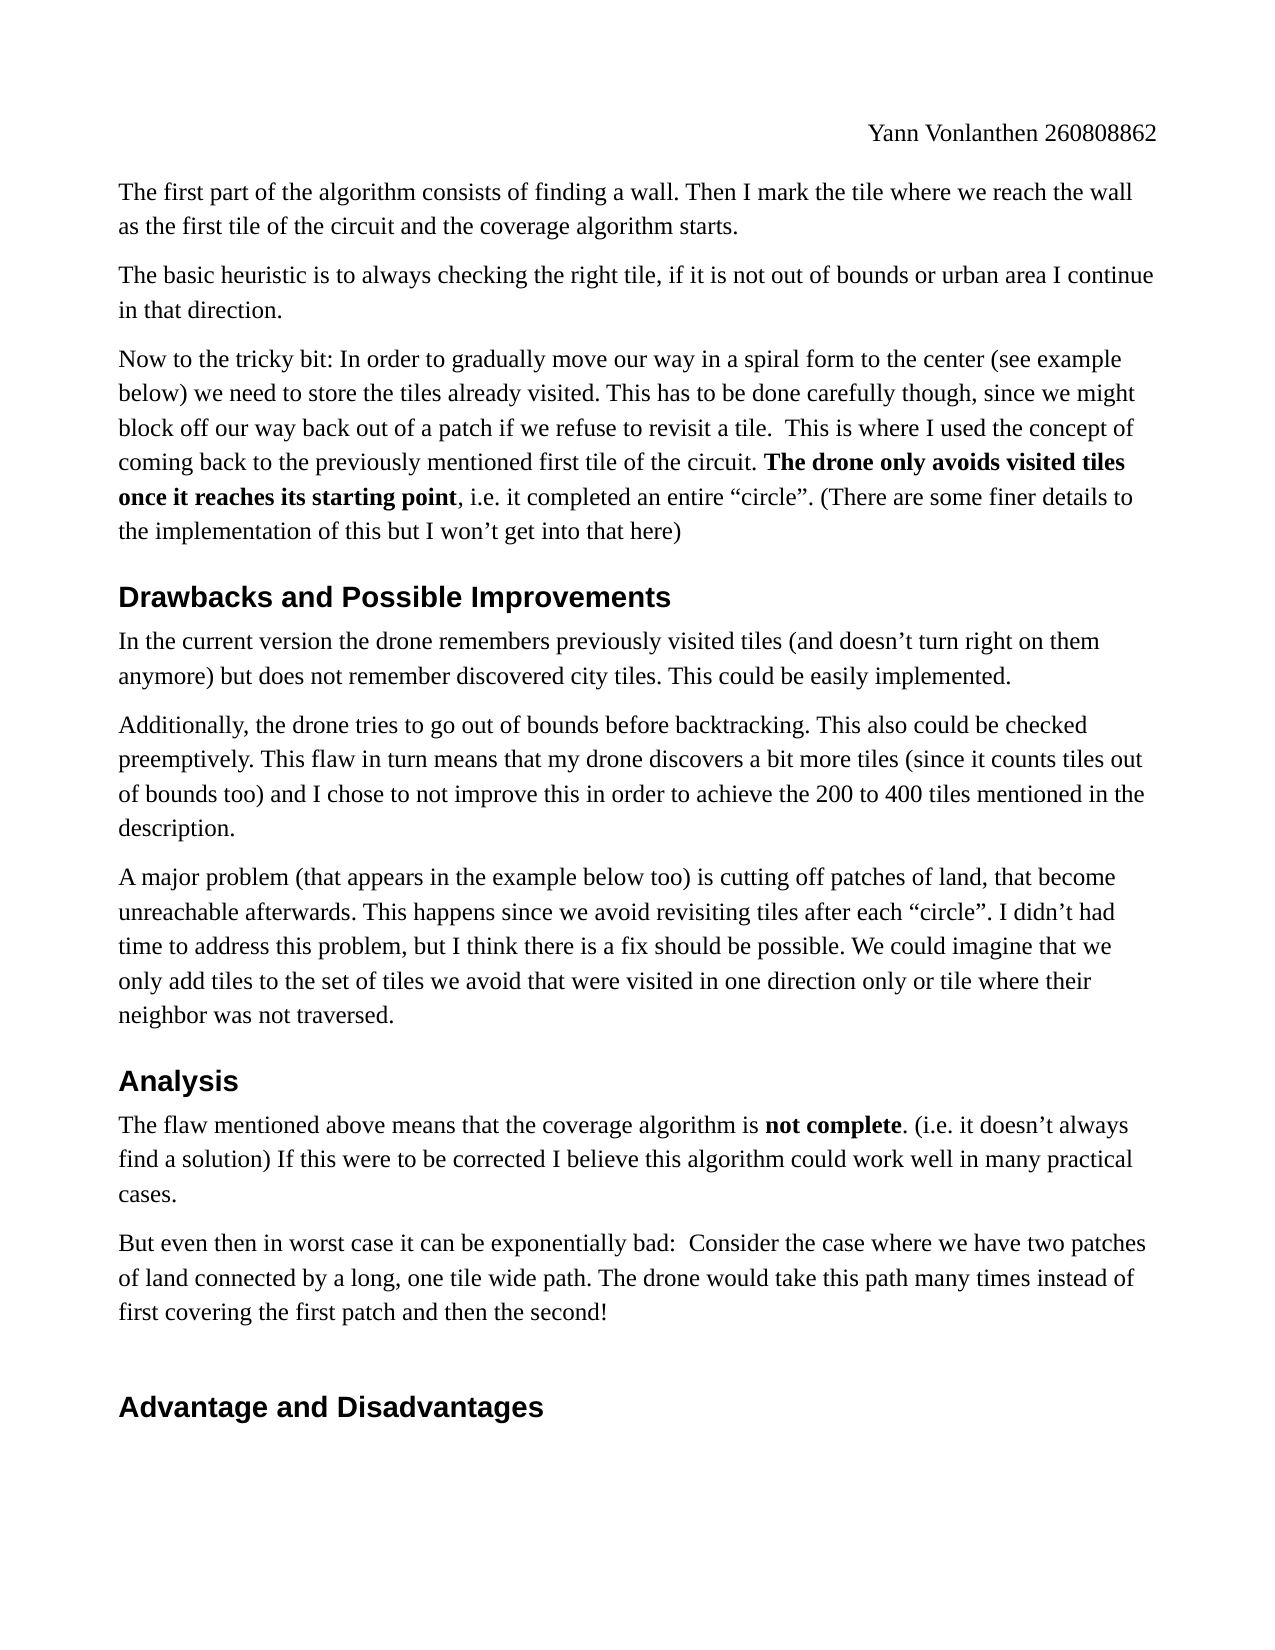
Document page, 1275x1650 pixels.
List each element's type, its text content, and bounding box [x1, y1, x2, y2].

text The basic heuristic is to always checking the right tile, if it is not out of bounds or urban area I continue in that direction. [118, 260, 1157, 324]
text A major problem (that appears in the example below too) is cutting off patches of land, that become unreachable afterwards. This happens since we avoid revisiting tiles after each “circle”. I didn’t had time to address this problem, but I think there is a fix should be possible. We could imagine that we only add tiles to the set of tiles we avoid that were visited in one direction only or tile where their neighbor was not traversed. [118, 862, 1157, 1029]
text Now to the tricky bit: In order to gradually move our way in a spiral form to the center (see example below) we need to store the tiles already visited. This has to be done carefully though, since we might block off our way back out of a patch if we refuse to revisit a tile. This is where I used the concept of coming back to the previously mentioned first tile of the circuit. The drone only avoids visited tiles once it reaches its starting point, i.e. it completed an entire “circle”. (There are some finer details to the implementation of this but I won’t get into that here) [118, 344, 1157, 545]
text But even then in worst case it can be exponentially bad: Consider the case where we have two patches of land connected by a long, one tile wide path. The drone would take this path many times instead of first covering the first patch and then the second! [118, 1228, 1157, 1326]
subtitle Drawbacks and Possible Improvements [118, 580, 1157, 614]
subtitle Analysis [118, 1064, 1157, 1098]
text The flaw mentioned above means that the coverage algorithm is not complete. (i.e. it doesn’t always find a solution) If this were to be corrected I believe this algorithm could work well in many practical cases. [118, 1110, 1157, 1208]
text In the current version the drone remembers previously visited tiles (and doesn’t turn right on them anymore) but does not remember discovered city tiles. This could be easily implemented. [118, 626, 1157, 689]
subtitle Advantage and Disadvantages [118, 1389, 1157, 1423]
text Additionally, the drone tries to go out of bounds before backtracking. This also could be checked preemptively. This flaw in turn means that my drone discovers a bit more tiles (since it counts tiles out of bounds too) and I chose to not improve this in order to achieve the 200 to 400 tiles mentioned in the description. [118, 710, 1157, 842]
text The first part of the algorithm consists of finding a wall. Then I mark the tile where we reach the wall as the first tile of the circuit and the coverage algorithm starts. [118, 177, 1157, 240]
